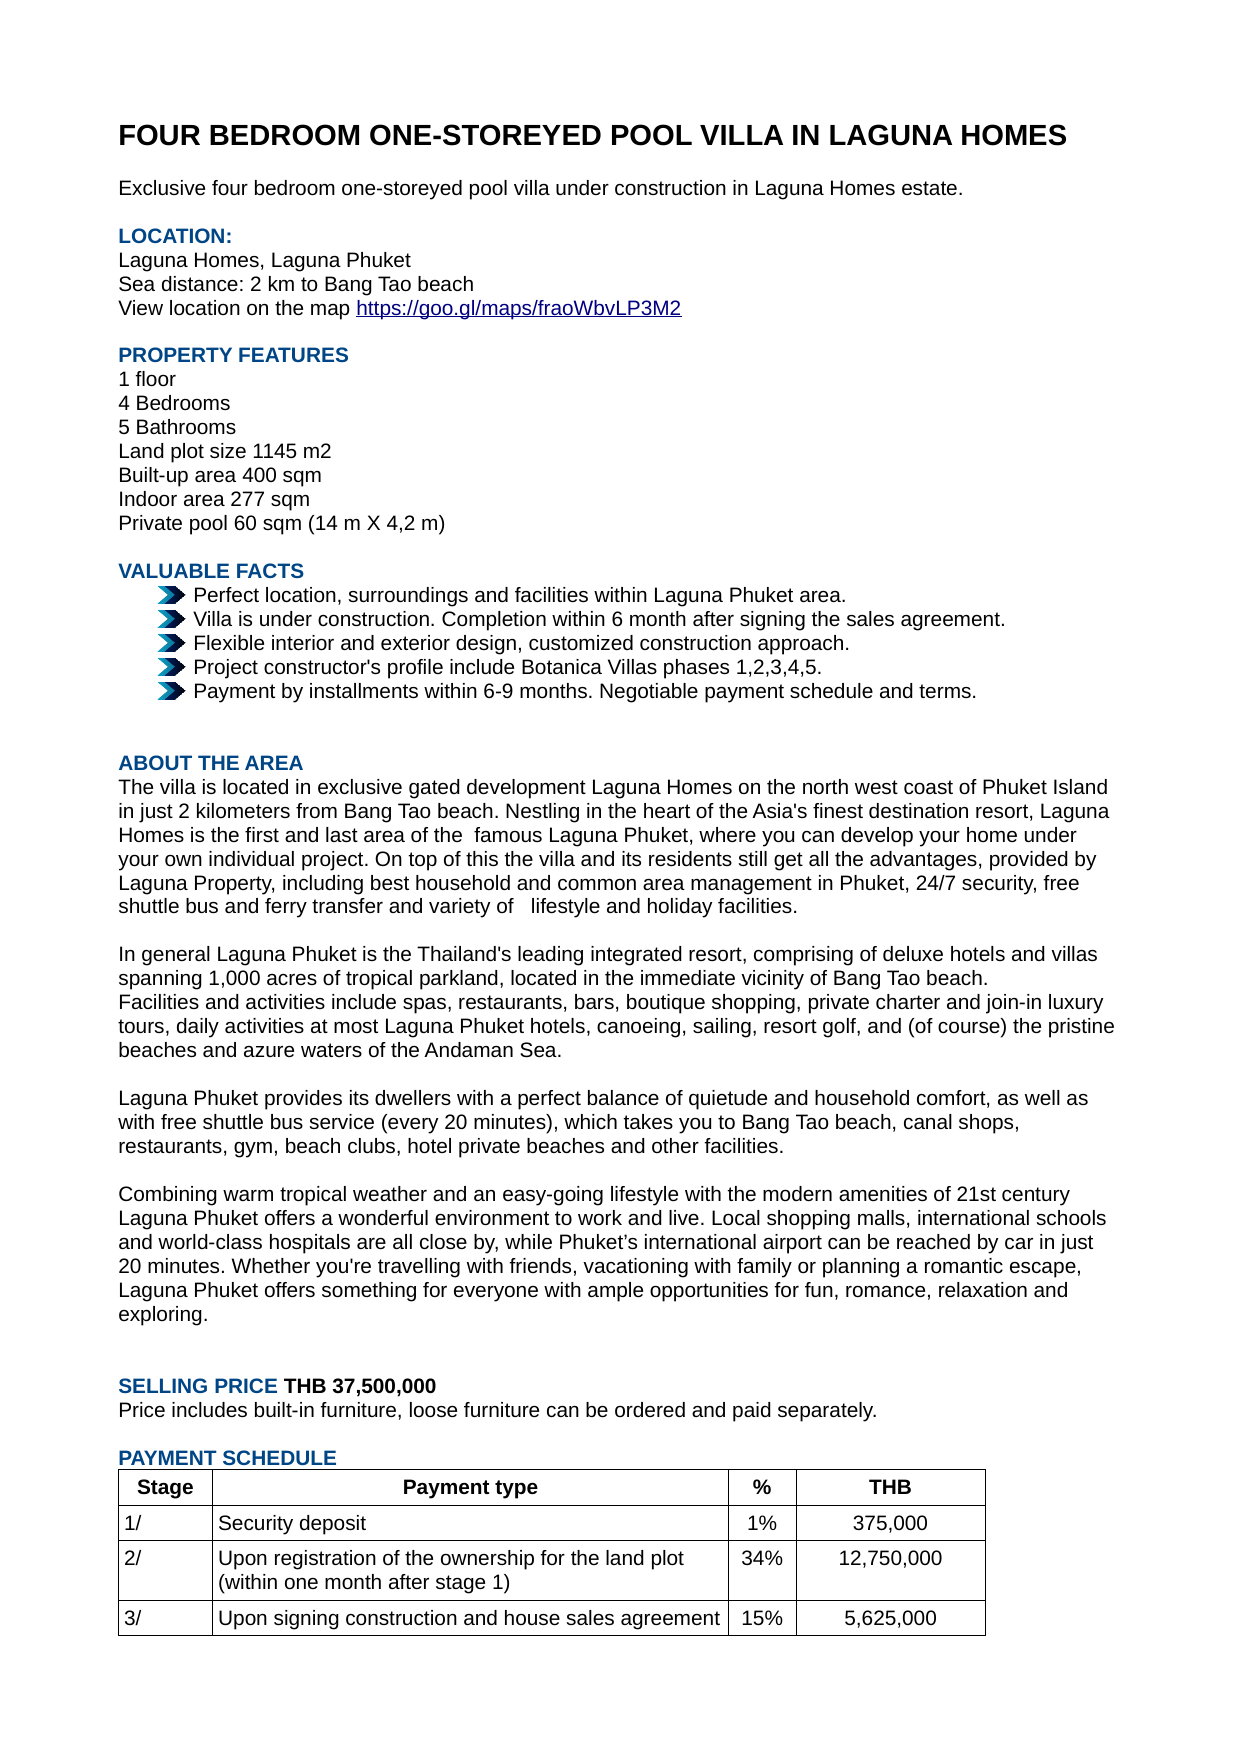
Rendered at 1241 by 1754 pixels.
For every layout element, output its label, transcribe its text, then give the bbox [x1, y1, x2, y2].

text ABOUT THE AREA [118, 751, 1122, 774]
list Villa is under construction. Completion within 6 month after signing the sales agreement. [156, 607, 1122, 631]
text Price includes built-in furniture, loose furniture can be ordered and paid separately. [118, 1397, 1122, 1421]
text Laguna Homes, Laguna Phuket [118, 247, 1122, 271]
table_cell Security deposit [213, 1506, 728, 1540]
table_cell 375,000 [797, 1506, 985, 1540]
list Flexible interior and exterior design, customized construction approach. [156, 631, 1122, 655]
table_cell Upon signing construction and house sales agreement [213, 1601, 728, 1635]
table_header Stage [119, 1470, 212, 1505]
text Built-up area 400 sqm [118, 463, 1122, 487]
table_cell 5,625,000 [797, 1601, 985, 1635]
table_cell 12,750,000 [797, 1541, 985, 1600]
table_cell 1% [729, 1506, 796, 1540]
table_cell 15% [729, 1601, 796, 1635]
text In general Laguna Phuket is the Thailand's leading integrated resort, comprising of deluxe hotels and villas spanning 1,000 acres of tropical parkland, located in the immediate vicinity of Bang Tao beach. [118, 942, 1122, 990]
text LOCATION: [118, 223, 1122, 247]
text Land plot size 1145 m2 [118, 439, 1122, 463]
text PROPERTY FEATURES [118, 343, 1122, 367]
text Facilities and activities include spas, restaurants, bars, boutique shopping, private charter and join-in luxury tours, daily activities at most Laguna Phuket hotels, canoeing, sailing, resort golf, and (of course) the pristine beaches and azure waters of the Andaman Sea. [118, 990, 1122, 1062]
text Indoor area 277 sqm [118, 487, 1122, 511]
text Combining warm tropical weather and an easy-going lifestyle with the modern amenities of 21st century Laguna Phuket offers a wonderful environment to work and live. Local shopping malls, international schools and world-class hospitals are all close by, while Phuket’s international airport can be reached by car in just 20 minutes. Whether you're travelling with friends, vacationing with family or planning a romantic escape, Laguna Phuket offers something for everyone with ample opportunities for fun, romance, relaxation and exploring. [118, 1182, 1122, 1326]
text 5 Bathrooms [118, 415, 1122, 439]
table_header % [729, 1470, 796, 1505]
text PAYMENT SCHEDULE [118, 1445, 1122, 1469]
text View location on the map https://goo.gl/maps/fraoWbvLP3M2 [118, 295, 1122, 319]
text 1 floor [118, 367, 1122, 391]
list Project constructor's profile include Botanica Villas phases 1,2,3,4,5. [156, 655, 1122, 679]
table_cell 34% [729, 1541, 796, 1600]
text Sea distance: 2 km to Bang Tao beach [118, 271, 1122, 295]
text The villa is located in exclusive gated development Laguna Homes on the north west coast of Phuket Island in just 2 kilometers from Bang Tao beach. Nestling in the heart of the Asia's finest destination resort, Laguna Homes is the first and last area of the famous Laguna Phuket, where you can develop your home under your own individual project. On top of this the villa and its residents still get all the advantages, provided by Laguna Property, including best household and common area management in Phuket, 24/7 security, free shuttle bus and ferry transfer and variety of lifestyle and holiday facilities. [118, 774, 1122, 918]
list Payment by installments within 6-9 months. Negotiable payment schedule and terms. [156, 679, 1122, 703]
table_cell 2/ [119, 1541, 212, 1600]
table_header Payment type [213, 1470, 728, 1505]
text Exclusive four bedroom one-storeyed pool villa under construction in Laguna Homes estate. [118, 176, 1122, 199]
table_cell 3/ [119, 1601, 212, 1635]
text FOUR BEDROOM ONE-STOREYED POOL VILLA IN LAGUNA HOMES [118, 118, 1122, 152]
text Private pool 60 sqm (14 m X 4,2 m) [118, 511, 1122, 535]
text Laguna Phuket provides its dwellers with a perfect balance of quietude and household comfort, as well as with free shuttle bus service (every 20 minutes), which takes you to Bang Tao beach, canal shops, restaurants, gym, beach clubs, hotel private beaches and other facilities. [118, 1086, 1122, 1158]
table_cell 1/ [119, 1506, 212, 1540]
text 4 Bedrooms [118, 391, 1122, 415]
table_cell Upon registration of the ownership for the land plot (within one month after stage 1) [213, 1541, 728, 1600]
list Perfect location, surroundings and facilities within Laguna Phuket area. [156, 583, 1122, 607]
text VALUABLE FACTS [118, 559, 1122, 583]
text SELLING PRICE THB 37,500,000 [118, 1373, 1122, 1397]
table_header THB [797, 1470, 985, 1505]
